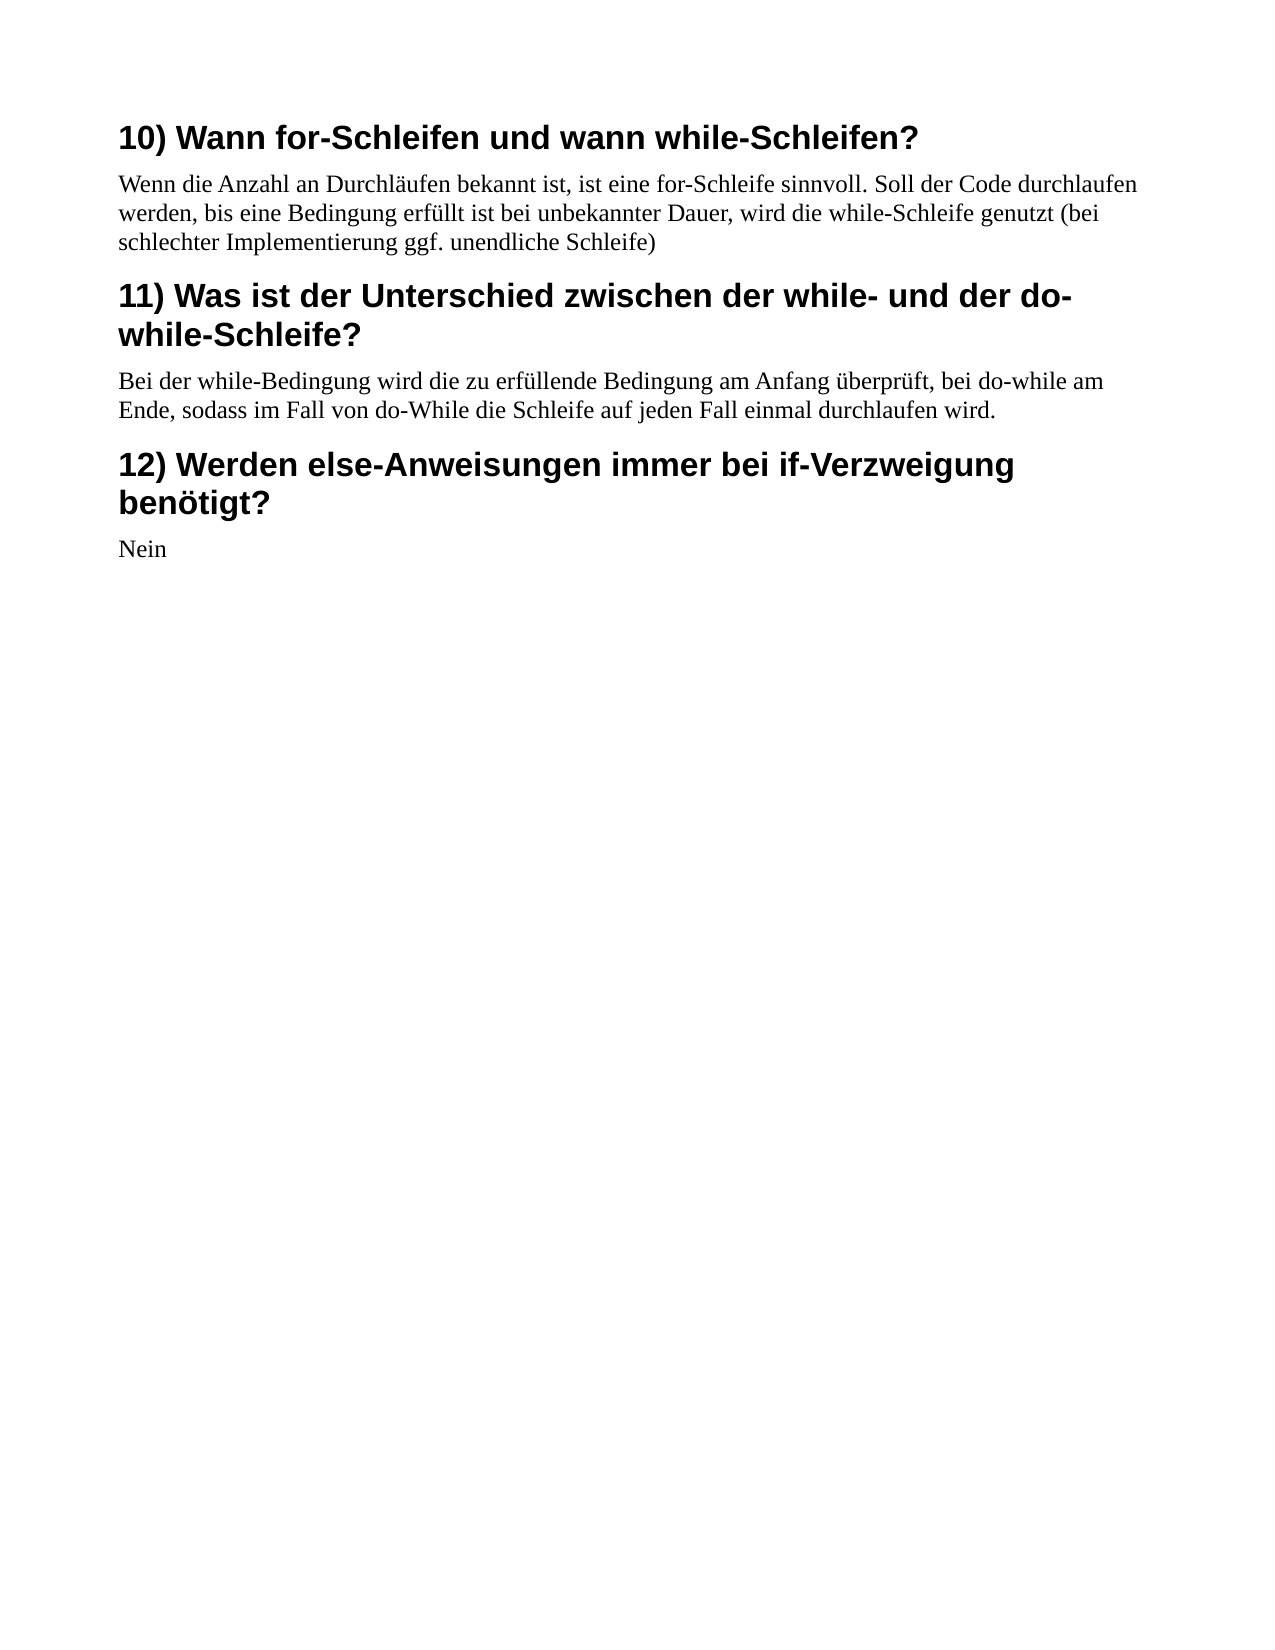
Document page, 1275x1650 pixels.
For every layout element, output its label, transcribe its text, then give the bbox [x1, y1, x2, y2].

subtitle 10) Wann for-Schleifen und wann while-Schleifen? [118, 118, 1157, 157]
text Bei der while-Bedingung wird die zu erfüllende Bedingung am Anfang überprüft, bei do-while am Ende, sodass im Fall von do-While die Schleife auf jeden Fall einmal durchlaufen wird. [118, 366, 1157, 424]
text Nein [118, 534, 1157, 563]
subtitle 11) Was ist der Unterschied zwischen der while- und der do-while-Schleife? [118, 276, 1157, 354]
subtitle 12) Werden else-Anweisungen immer bei if-Verzweigung benötigt? [118, 444, 1157, 522]
text Wenn die Anzahl an Durchläufen bekannt ist, ist eine for-Schleife sinnvoll. Soll der Code durchlaufen werden, bis eine Bedingung erfüllt ist bei unbekannter Dauer, wird die while-Schleife genutzt (bei schlechter Implementierung ggf. unendliche Schleife) [118, 169, 1157, 256]
